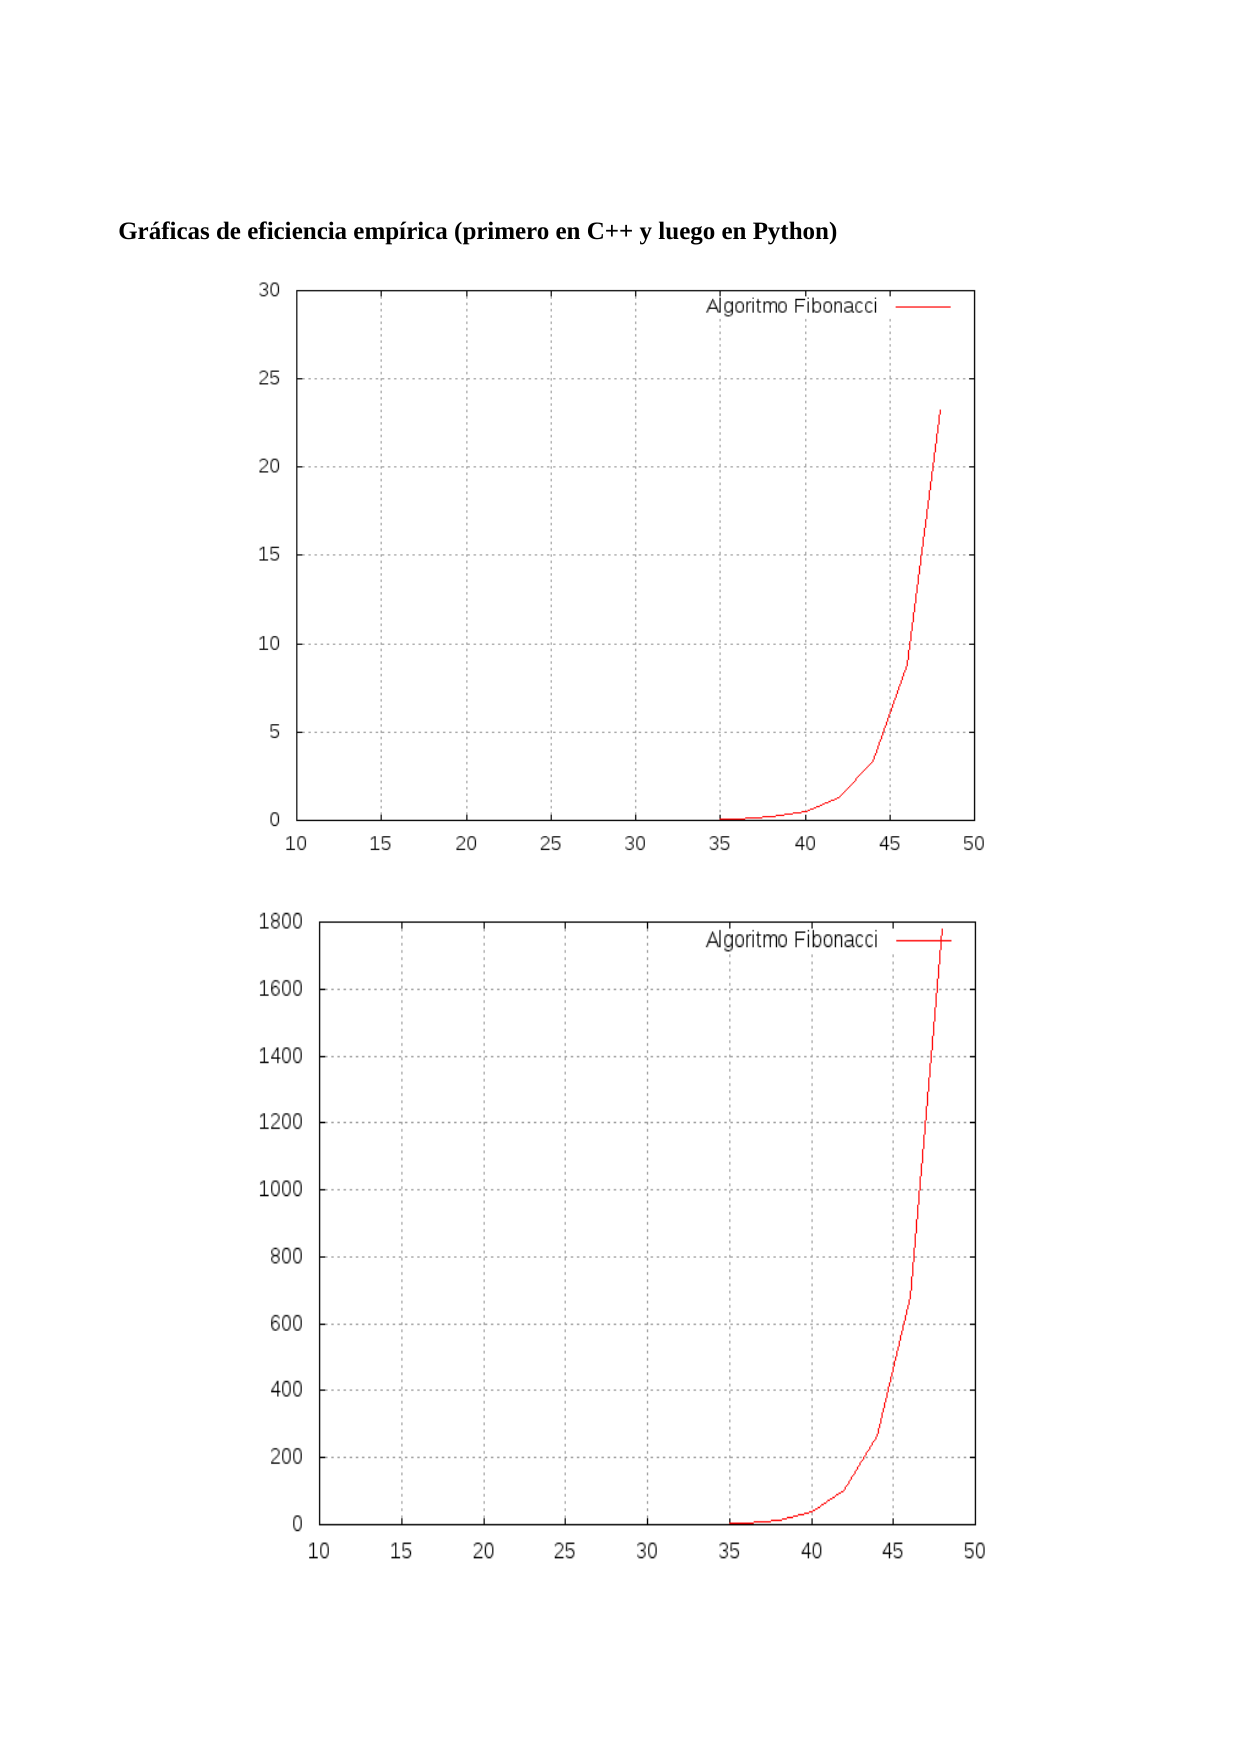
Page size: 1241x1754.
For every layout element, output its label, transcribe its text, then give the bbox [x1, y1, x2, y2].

picture [227, 893, 1013, 1580]
picture [229, 265, 1012, 869]
text Gráficas de eficiencia empírica (primero en C++ y luego en Python) [118, 216, 1122, 245]
